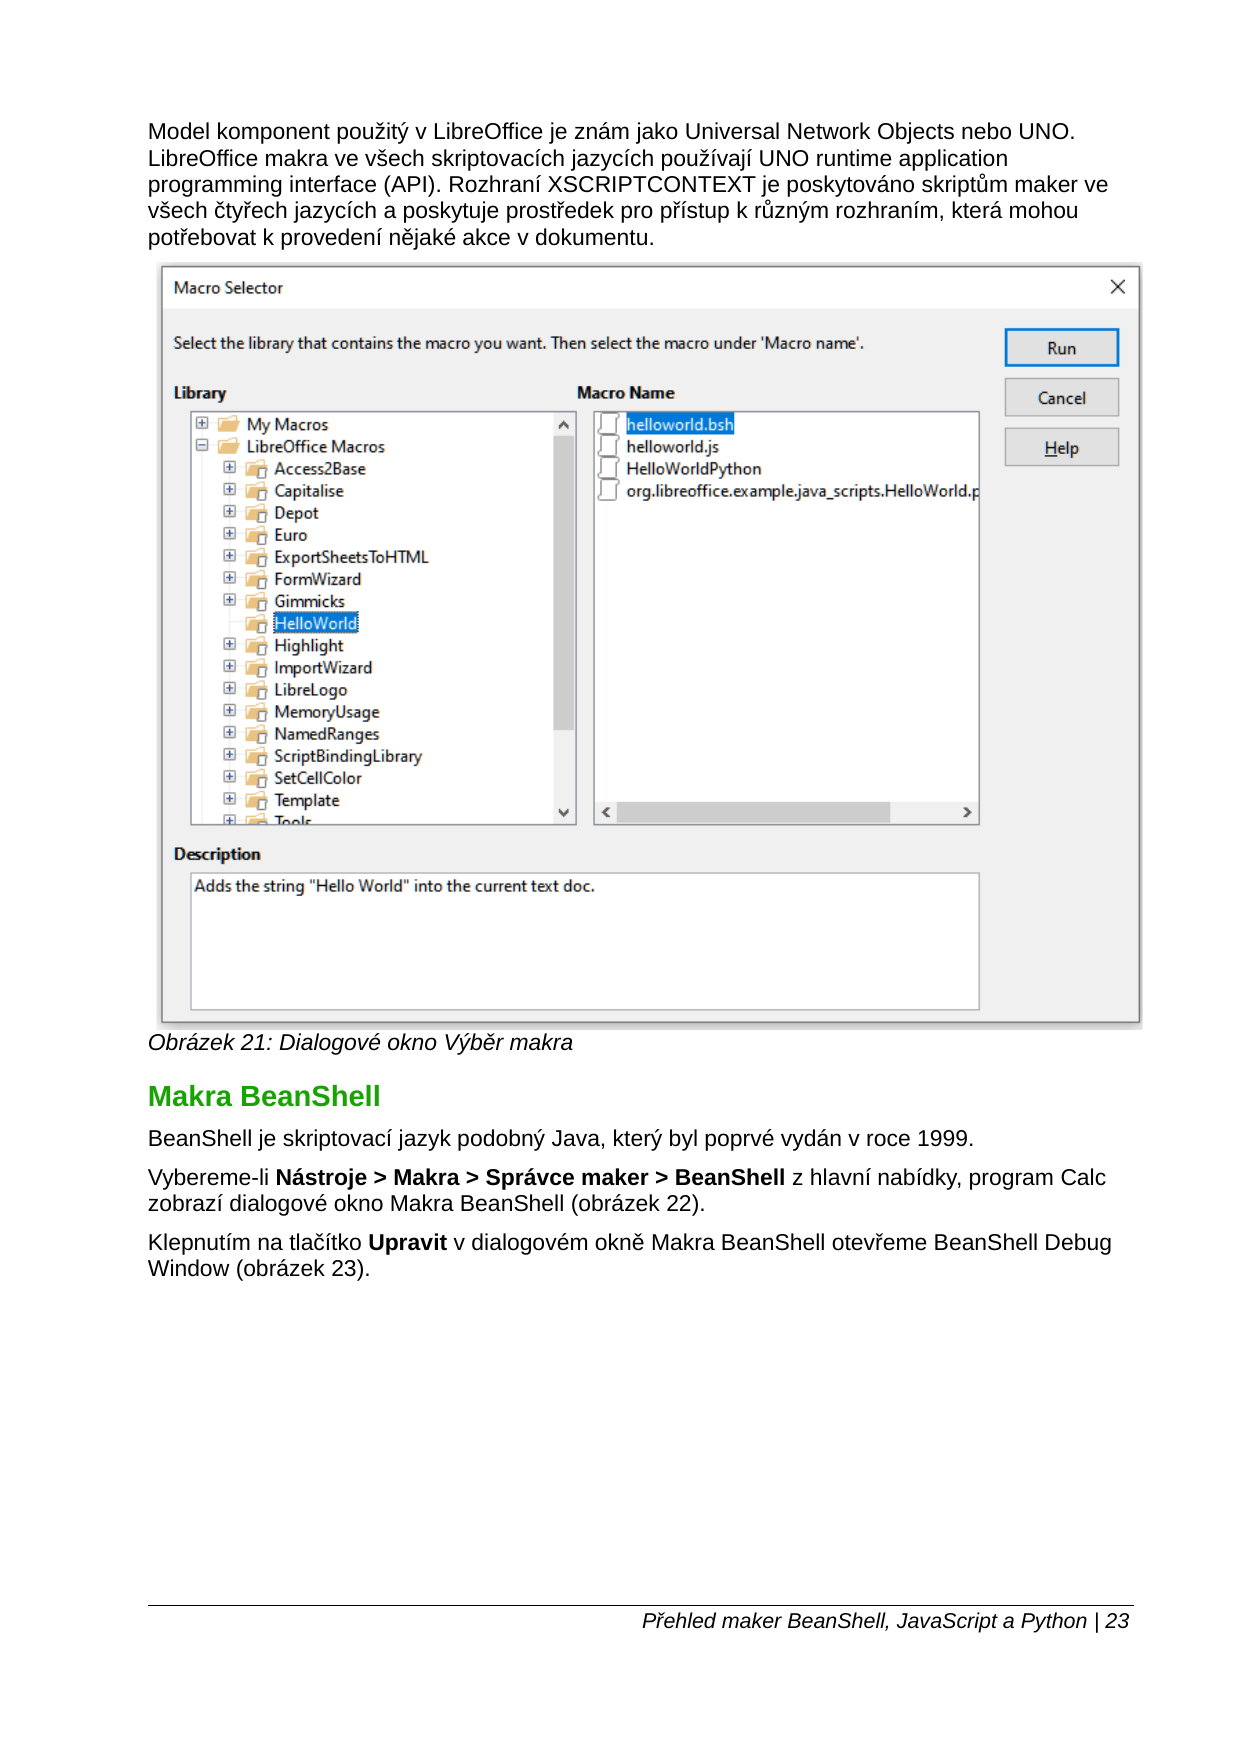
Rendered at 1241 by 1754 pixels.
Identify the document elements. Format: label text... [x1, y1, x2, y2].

text Klepnutím na tlačítko Upravit v dialogovém okně Makra BeanShell otevřeme BeanShell Debug Window (obrázek 23). [148, 1229, 1134, 1281]
text Model komponent použitý v LibreOffice je znám jako Universal Network Objects nebo UNO. LibreOffice makra ve všech skriptovacích jazycích používají UNO runtime application programming interface (API). Rozhraní XSCRIPTCONTEXT je poskytováno skriptům maker ve všech čtyřech jazycích a poskytuje prostředek pro přístup k různým rozhraním, která mohou potřebovat k provedení nějaké akce v dokumentu. [148, 118, 1134, 250]
text Vybereme-li Nástroje > Makra > Správce maker > BeanShell z hlavní nabídky, program Calc zobrazí dialogové okno Makra BeanShell (obrázek 22). [148, 1163, 1134, 1216]
subtitle Makra BeanShell [148, 1079, 1134, 1113]
picture [156, 262, 1143, 1030]
text Obrázek 21: Dialogové okno Výběr makra [148, 262, 1152, 1056]
text BeanShell je skriptovací jazyk podobný Java, který byl poprvé vydán v roce 1999. [148, 1124, 1134, 1151]
